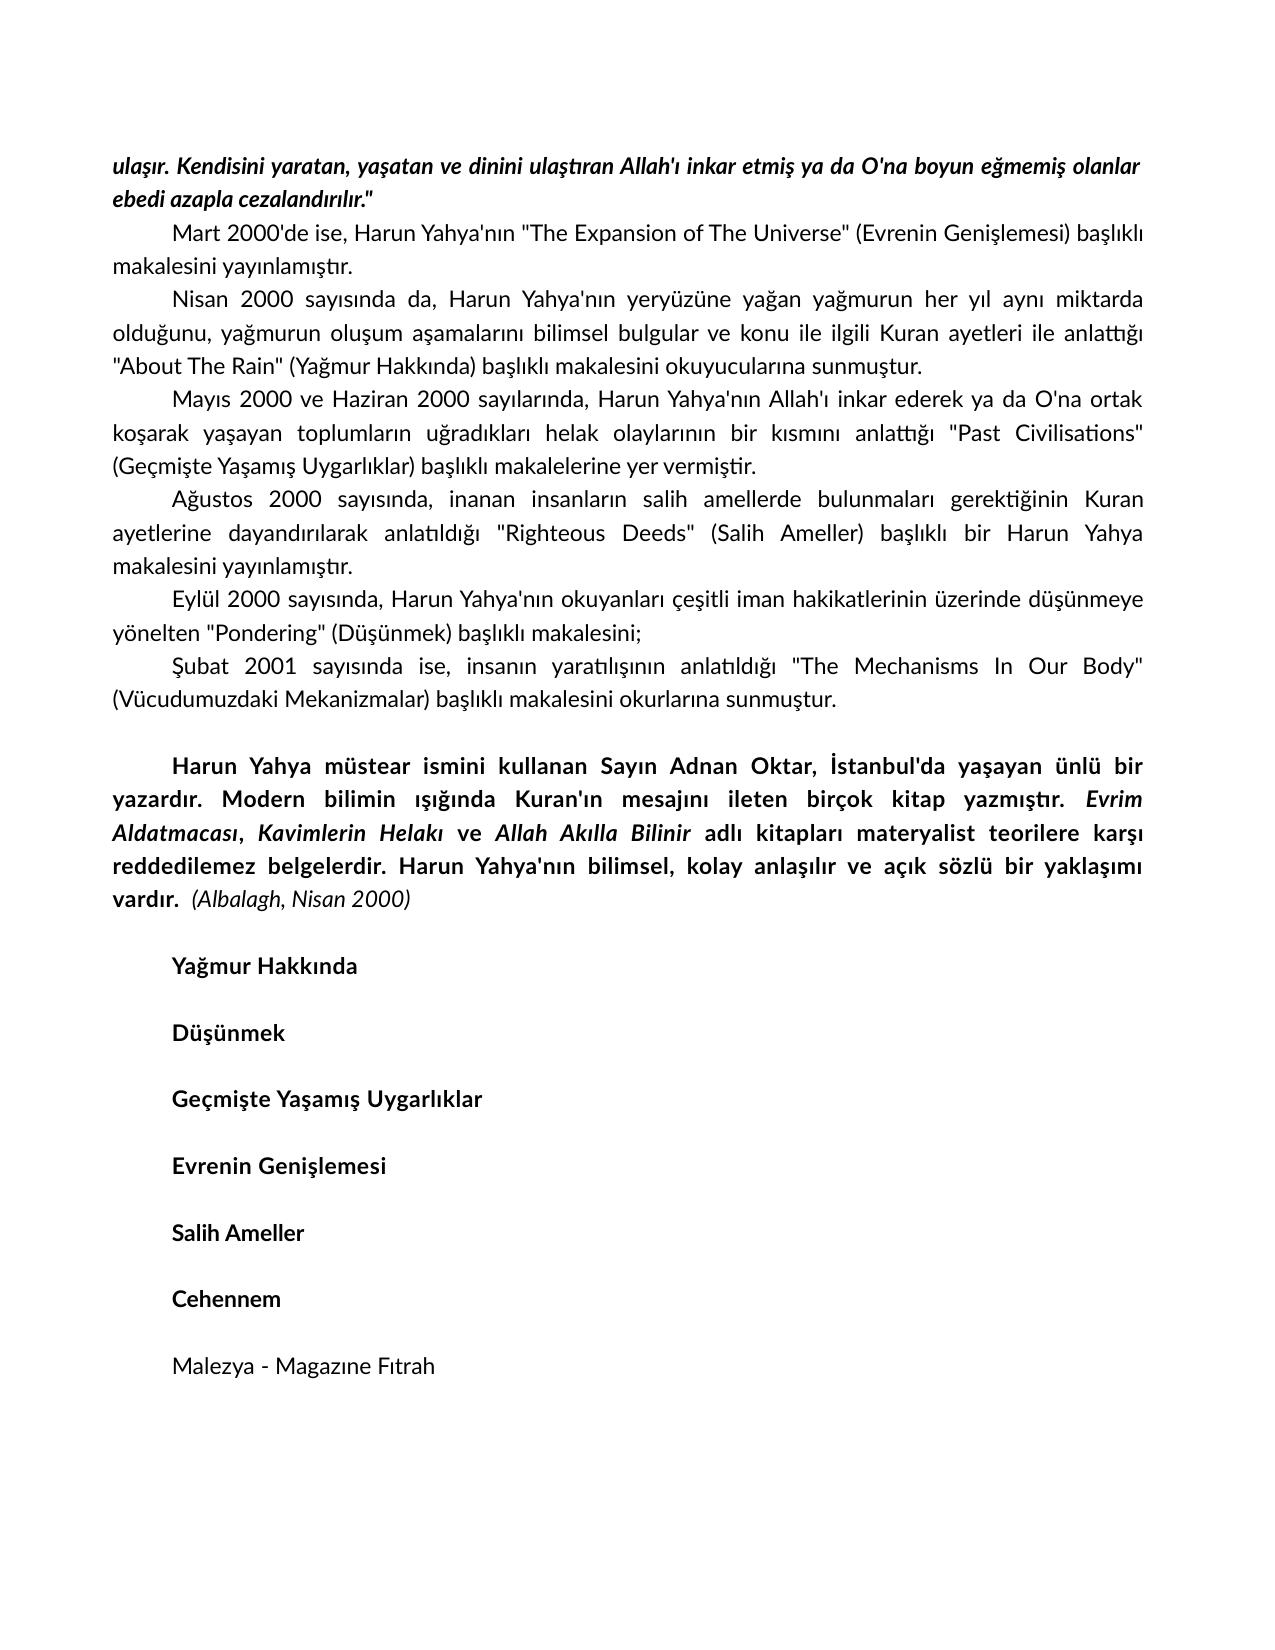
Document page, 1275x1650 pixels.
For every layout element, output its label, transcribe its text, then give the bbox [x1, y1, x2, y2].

text Eylül 2000 sayısında, Harun Yahya'nın okuyanları çeşitli iman hakikatlerinin üzerinde düşünmeye yönelten "Pondering" (Düşünmek) başlıklı makalesini; [112, 581, 1145, 648]
text Harun Yahya müstear ismini kullanan Sayın Adnan Oktar, İstanbul'da yaşayan ünlü bir yazardır. Modern bilimin ışığında Kuran'ın mesajını ileten birçok kitap yazmıştır. Evrim Aldatmacası, Kavimlerin Helakı ve Allah Akılla Bilinir adlı kitapları materyalist teorilere karşı reddedilemez belgelerdir. Harun Yahya'nın bilimsel, kolay anlaşılır ve açık sözlü bir yaklaşımı vardır. (Albalagh, Nisan 2000) [112, 748, 1145, 914]
text Salih Ameller [112, 1214, 1145, 1248]
text Evrenin Genişlemesi [112, 1148, 1145, 1181]
text Malezya - Magazıne Fıtrah [112, 1348, 1145, 1381]
text Mayıs 2000 ve Haziran 2000 sayılarında, Harun Yahya'nın Allah'ı inkar ederek ya da O'na ortak koşarak yaşayan toplumların uğradıkları helak olaylarının bir kısmını anlattığı "Past Civilisations" (Geçmişte Yaşamış Uygarlıklar) başlıklı makalelerine yer vermiştir. [112, 381, 1145, 481]
text Ağustos 2000 sayısında, inanan insanların salih amellerde bulunmaları gerektiğinin Kuran ayetlerine dayandırılarak anlatıldığı "Righteous Deeds" (Salih Ameller) başlıklı bir Harun Yahya makalesini yayınlamıştır. [112, 481, 1145, 581]
text Şubat 2001 sayısında ise, insanın yaratılışının anlatıldığı "The Mechanisms In Our Body" (Vücudumuzdaki Mekanizmalar) başlıklı makalesini okurlarına sunmuştur. [112, 648, 1145, 714]
text ulaşır. Kendisini yaratan, yaşatan ve dinini ulaştıran Allah'ı inkar etmiş ya da O'na boyun eğmemiş olanlar ebedi azapla cezalandırılır." [112, 148, 1145, 214]
text Cehennem [112, 1281, 1145, 1314]
text Geçmişte Yaşamış Uygarlıklar [112, 1081, 1145, 1114]
text Düşünmek [112, 1014, 1145, 1048]
text Mart 2000'de ise, Harun Yahya'nın "The Expansion of The Universe" (Evrenin Genişlemesi) başlıklı makalesini yayınlamıştır. [112, 214, 1145, 281]
text Yağmur Hakkında [112, 948, 1145, 981]
text Nisan 2000 sayısında da, Harun Yahya'nın yeryüzüne yağan yağmurun her yıl aynı miktarda olduğunu, yağmurun oluşum aşamalarını bilimsel bulgular ve konu ile ilgili Kuran ayetleri ile anlattığı "About The Rain" (Yağmur Hakkında) başlıklı makalesini okuyucularına sunmuştur. [112, 281, 1145, 381]
